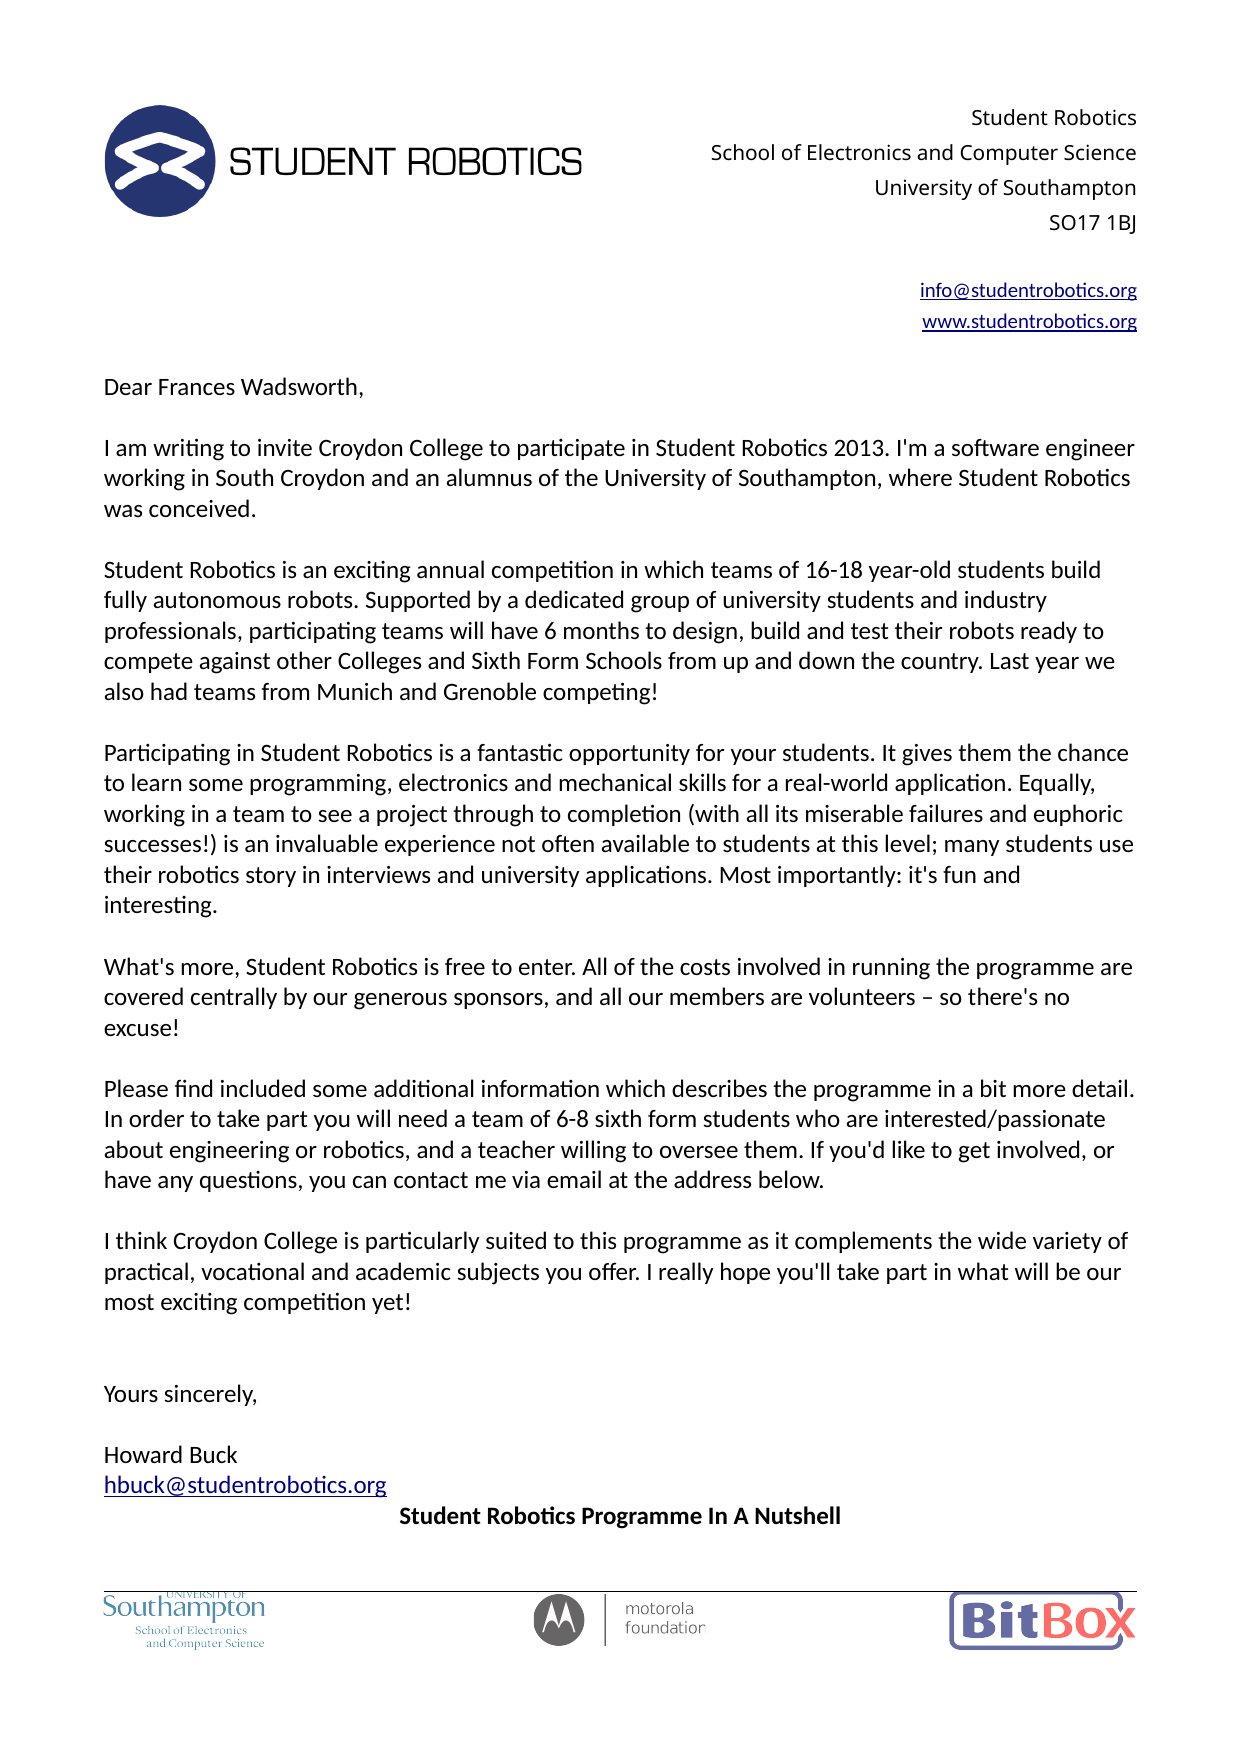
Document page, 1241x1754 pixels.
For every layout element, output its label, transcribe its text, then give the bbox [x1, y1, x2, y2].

text Howard Buck [103, 1439, 1137, 1469]
text Student Robotics is an exciting annual competition in which teams of 16-18 year-old students build fully autonomous robots. Supported by a dedicated group of university students and industry professionals, participating teams will have 6 months to design, build and test their robots ready to compete against other Colleges and Sixth Form Schools from up and down the country. Last year we also had teams from Munich and Grenoble competing! [103, 554, 1137, 707]
text Yours sincerely, [103, 1378, 1137, 1408]
text What's more, Student Robotics is free to enter. All of the costs involved in running the programme are covered centrally by our generous sponsors, and all our members are volunteers – so there's no excuse! [103, 951, 1137, 1042]
text Dear Frances Wadsworth, [103, 371, 1137, 401]
text info@studentrobotics.org [103, 277, 1137, 302]
text University of Southampton [582, 173, 1137, 201]
picture [104, 105, 582, 217]
text School of Electronics and Computer Science [582, 138, 1137, 167]
text Please find included some additional information which describes the programme in a bit more detail. In order to take part you will need a team of 6-8 sixth form students who are interested/passionate about engineering or robotics, and a teacher willing to oversee them. If you'd like to get involved, or have any questions, you can contact me via email at the address below. [103, 1073, 1137, 1195]
text I am writing to invite Croydon College to participate in Student Robotics 2013. I'm a software engineer working in South Croydon and an alumnus of the University of Southampton, where Student Robotics was conceived. [103, 432, 1137, 523]
text SO17 1BJ [103, 208, 1137, 236]
text Student Robotics [103, 103, 1137, 132]
text hbuck@studentrobotics.org [103, 1469, 1137, 1500]
text I think Croydon College is particularly suited to this programme as it complements the wide variety of practical, vocational and academic subjects you offer. I really hope you'll take part in what will be our most exciting competition yet! [103, 1225, 1137, 1317]
text Participating in Student Robotics is a fantastic opportunity for your students. It gives them the chance to learn some programming, electronics and mechanical skills for a real-world application. Equally, working in a team to see a project through to completion (with all its miserable failures and euphoric successes!) is an invaluable experience not often available to students at this level; many students use their robotics story in interviews and university applications. Most importantly: it's fun and interesting. [103, 737, 1137, 920]
text www.studentrobotics.org [103, 309, 1137, 334]
text Student Robotics Programme In A Nutshell [103, 1500, 1137, 1531]
